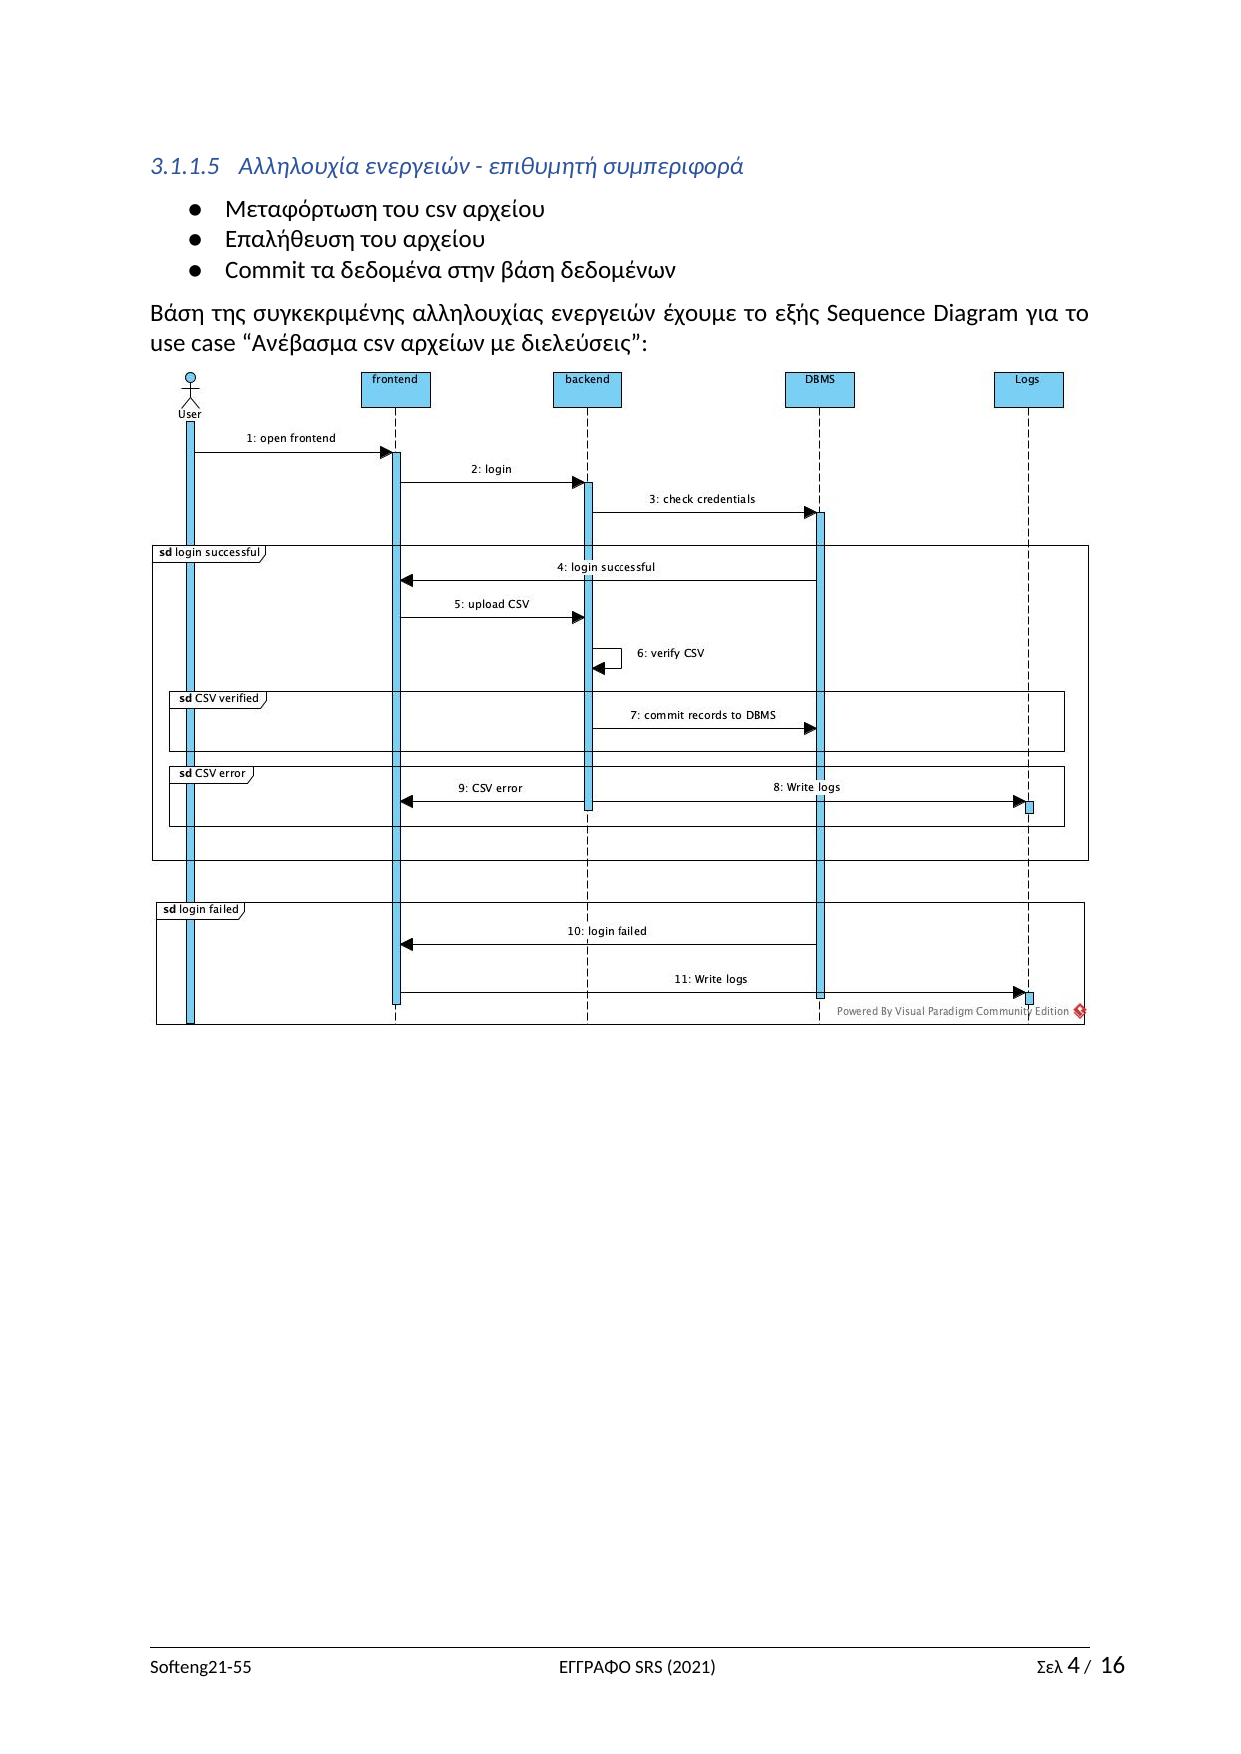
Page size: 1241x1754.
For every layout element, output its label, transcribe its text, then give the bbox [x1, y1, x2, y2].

list Commit τα δεδομένα στην βάση δεδομένων [187, 254, 1090, 284]
list Επαλήθευση του αρχείου [187, 223, 1090, 254]
picture [150, 370, 1091, 1027]
subtitle 3.1.1.5 Αλληλουχία ενεργειών - επιθυμητή συμπεριφορά [150, 150, 1090, 181]
text Βάση της συγκεκριμένης αλληλουχίας ενεργειών έχουμε το εξής Sequence Diagram για το use case “Ανέβασμα csv αρχείων με διελεύσεις”: [150, 297, 1090, 358]
list Μεταφόρτωση του csv αρχείου [187, 193, 1090, 223]
